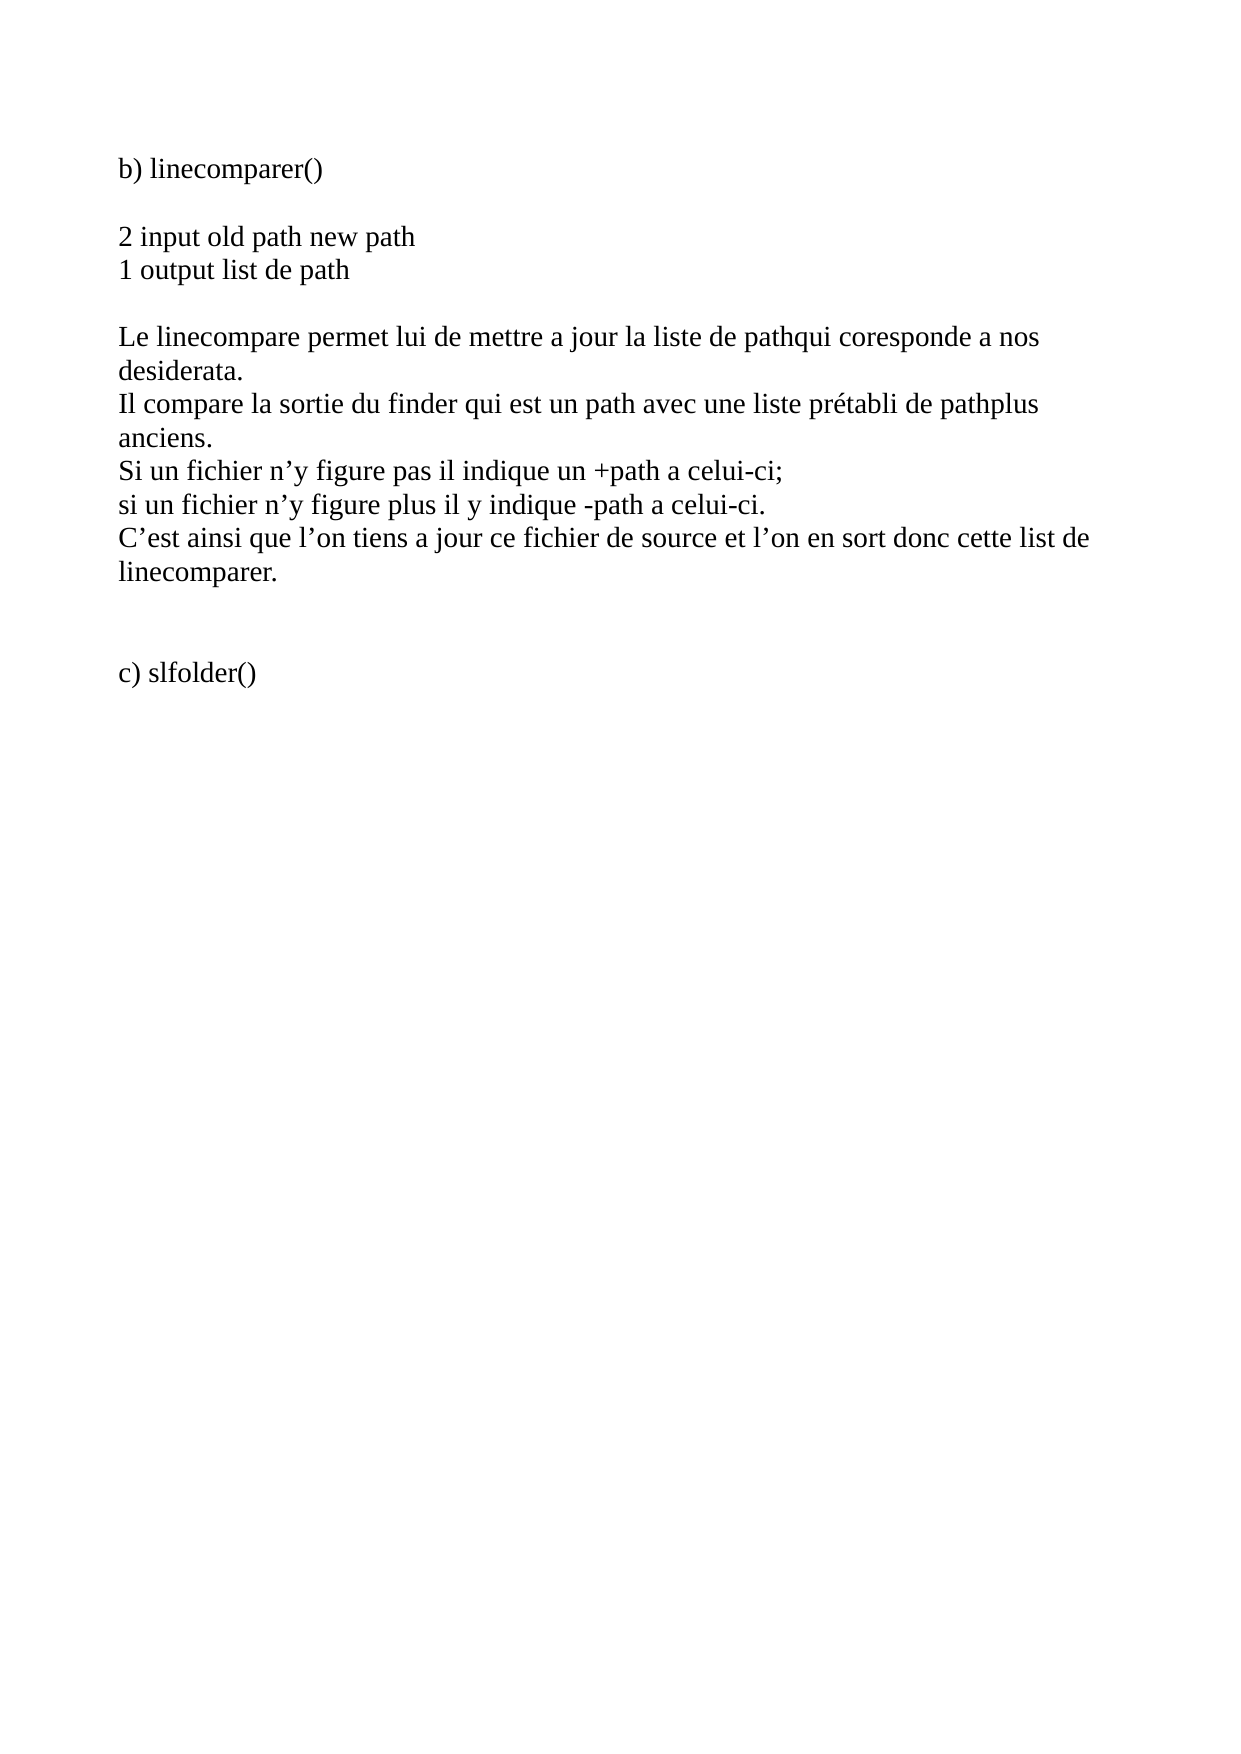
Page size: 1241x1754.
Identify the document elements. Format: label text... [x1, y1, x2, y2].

text C’est ainsi que l’on tiens a jour ce fichier de source et l’on en sort donc cette list de linecomparer. [118, 521, 1122, 588]
text si un fichier n’y figure plus il y indique -path a celui-ci. [118, 487, 1122, 521]
text 2 input old path new path [118, 219, 1122, 252]
text Si un fichier n’y figure pas il indique un +path a celui-ci; [118, 453, 1122, 487]
text c) slfolder() [118, 655, 1122, 688]
text 1 output list de path [118, 252, 1122, 286]
text b) linecomparer() [118, 152, 1122, 185]
text Il compare la sortie du finder qui est un path avec une liste prétabli de pathplus anciens. [118, 386, 1122, 453]
text Le linecompare permet lui de mettre a jour la liste de pathqui coresponde a nos desiderata. [118, 319, 1122, 386]
